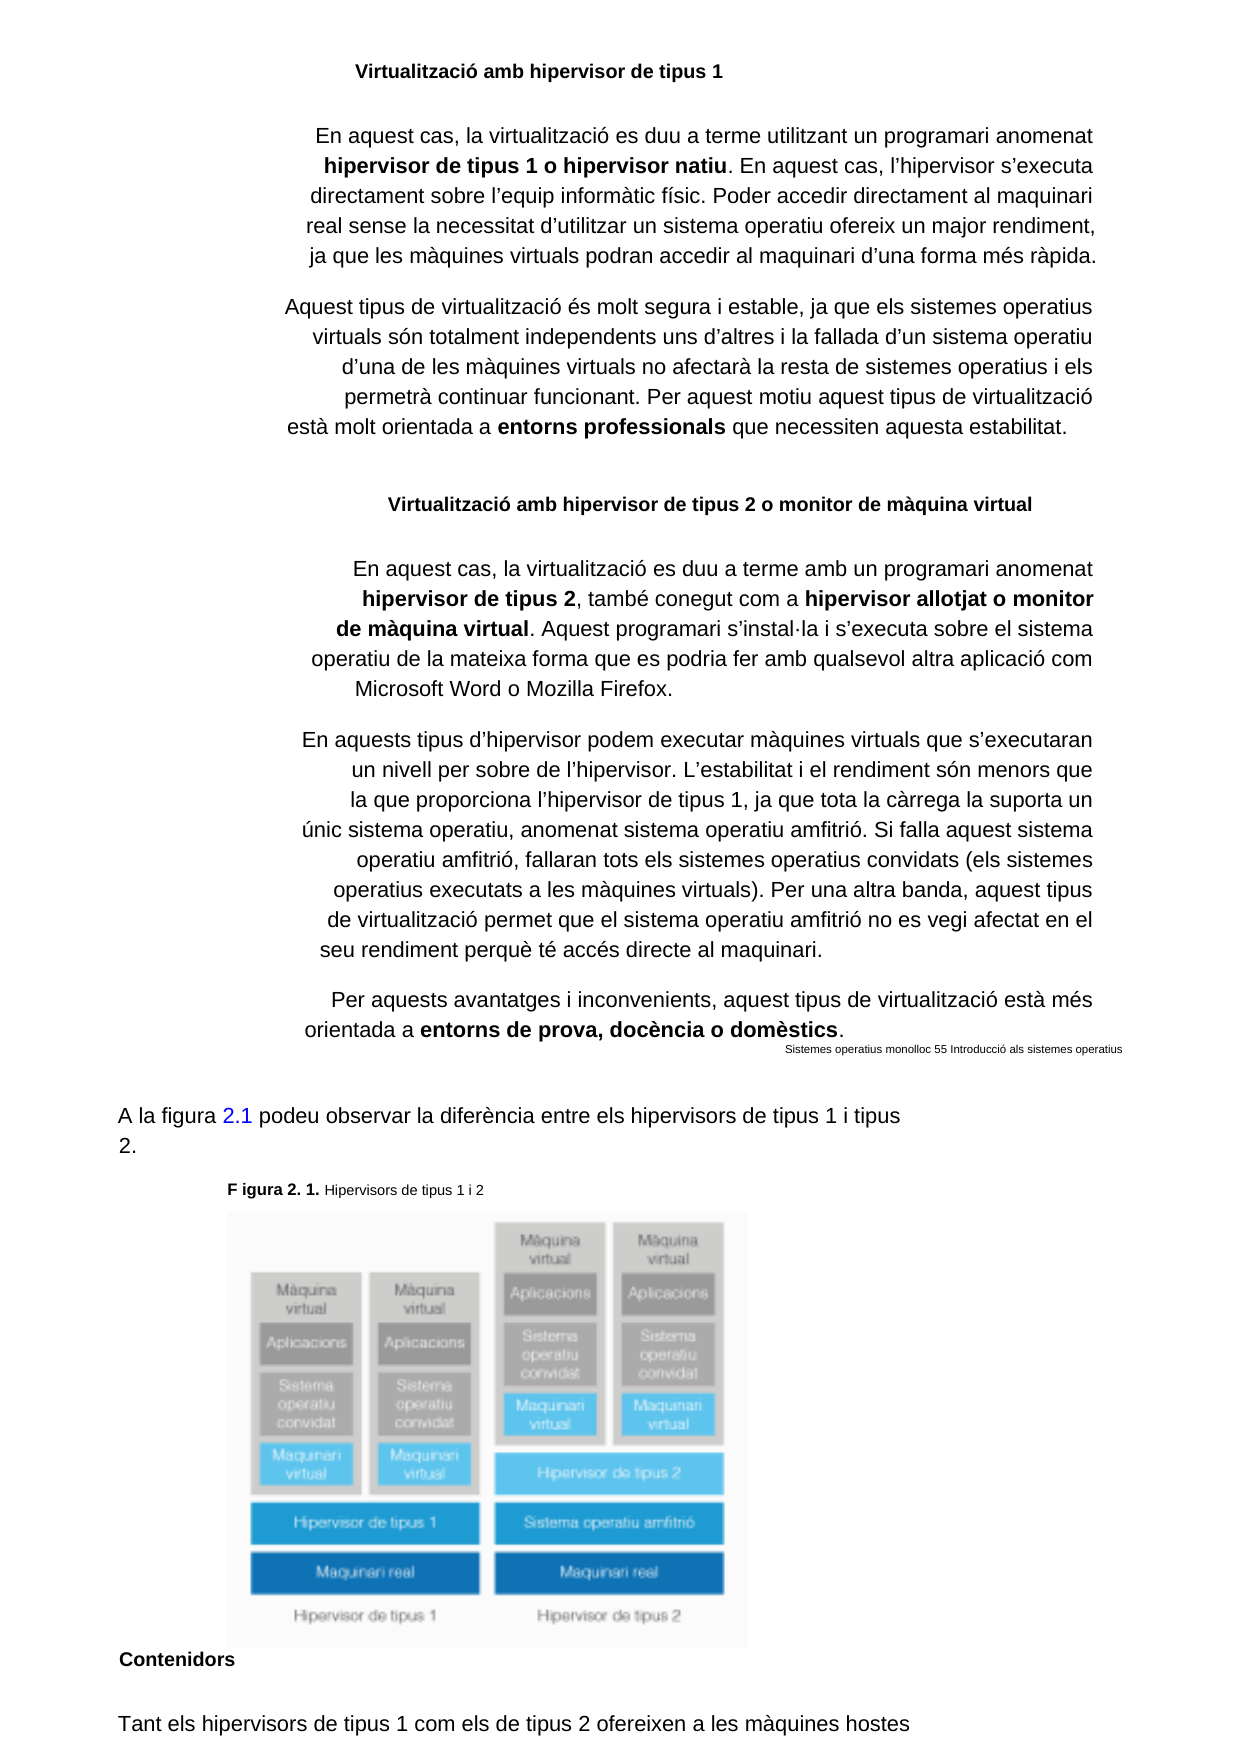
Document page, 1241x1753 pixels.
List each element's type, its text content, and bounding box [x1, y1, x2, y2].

text Per aquests avantatges i inconvenients, aquest tipus de virtualització està més [0, 987, 1093, 1013]
text la que proporciona l’hipervisor de tipus 1, ja que tota la càrrega la suporta un [0, 787, 1093, 812]
text real sense la necessitat d’utilitzar un sistema operatiu ofereix un major rendiment, [0, 213, 1096, 238]
text Contenidors [119, 1648, 1122, 1671]
text hipervisor de tipus 2, també conegut com a hipervisor allotjat o monitor [0, 586, 1094, 612]
text F igura 2. 1. Hipervisors de tipus 1 i 2 [227, 1180, 1122, 1199]
text operatiu de la mateixa forma que es podria fer amb qualsevol altra aplicació com [0, 646, 1093, 672]
text operatius executats a les màquines virtuals). Per una altra banda, aquest tipus [0, 877, 1093, 902]
text de màquina virtual. Aquest programari s’instal·la i s’executa sobre el sistema [0, 616, 1093, 642]
text En aquests tipus d’hipervisor podem executar màquines virtuals que s’executaran [0, 727, 1093, 752]
text d’una de les màquines virtuals no afectarà la resta de sistemes operatius i els [0, 353, 1093, 379]
text un nivell per sobre de l’hipervisor. L’estabilitat i el rendiment són menors que [0, 757, 1093, 782]
text Sistemes operatius monolloc 55 Introducció als sistemes operatius [0, 1043, 1123, 1056]
text únic sistema operatiu, anomenat sistema operatiu amfitrió. Si falla aquest sistema [0, 817, 1093, 842]
text directament sobre l’equip informàtic físic. Poder accedir directament al maquinari [0, 183, 1093, 208]
picture [226, 1212, 748, 1648]
text Aquest tipus de virtualització és molt segura i estable, ja que els sistemes operatius [0, 293, 1093, 319]
text de virtualització permet que el sistema operatiu amfitrió no es vegi afectat en el [0, 907, 1093, 932]
text està molt orientada a entorns professionals que necessiten aquesta estabilitat. [0, 413, 1068, 439]
text Tant els hipervisors de tipus 1 com els de tipus 2 ofereixen a les màquines hostes [118, 1711, 1122, 1736]
text permetrà continuar funcionant. Per aquest motiu aquest tipus de virtualització [0, 383, 1093, 409]
text Virtualització amb hipervisor de tipus 1 [355, 60, 1122, 83]
text operatiu amfitrió, fallaran tots els sistemes operatius convidats (els sistemes [0, 847, 1093, 872]
text En aquest cas, la virtualització es duu a terme amb un programari anomenat [0, 556, 1093, 582]
text orientada a entorns de prova, docència o domèstics. [0, 1017, 844, 1043]
text hipervisor de tipus 1 o hipervisor natiu. En aquest cas, l’hipervisor s’executa [0, 153, 1093, 178]
text Microsoft Word o Mozilla Firefox. [354, 676, 1122, 702]
text En aquest cas, la virtualització es duu a terme utilitzant un programari anomenat [0, 123, 1093, 148]
text 2. [119, 1133, 1122, 1159]
text A la figura 2.1 podeu observar la diferència entre els hipervisors de tipus 1 i tipus [118, 1103, 1122, 1129]
text ja que les màquines virtuals podran accedir al maquinari d’una forma més ràpida. [0, 243, 1097, 268]
text seu rendiment perquè té accés directe al maquinari. [0, 937, 823, 962]
text virtuals són totalment independents uns d’altres i la fallada d’un sistema operatiu [0, 323, 1093, 349]
text Virtualització amb hipervisor de tipus 2 o monitor de màquina virtual [0, 493, 1033, 516]
